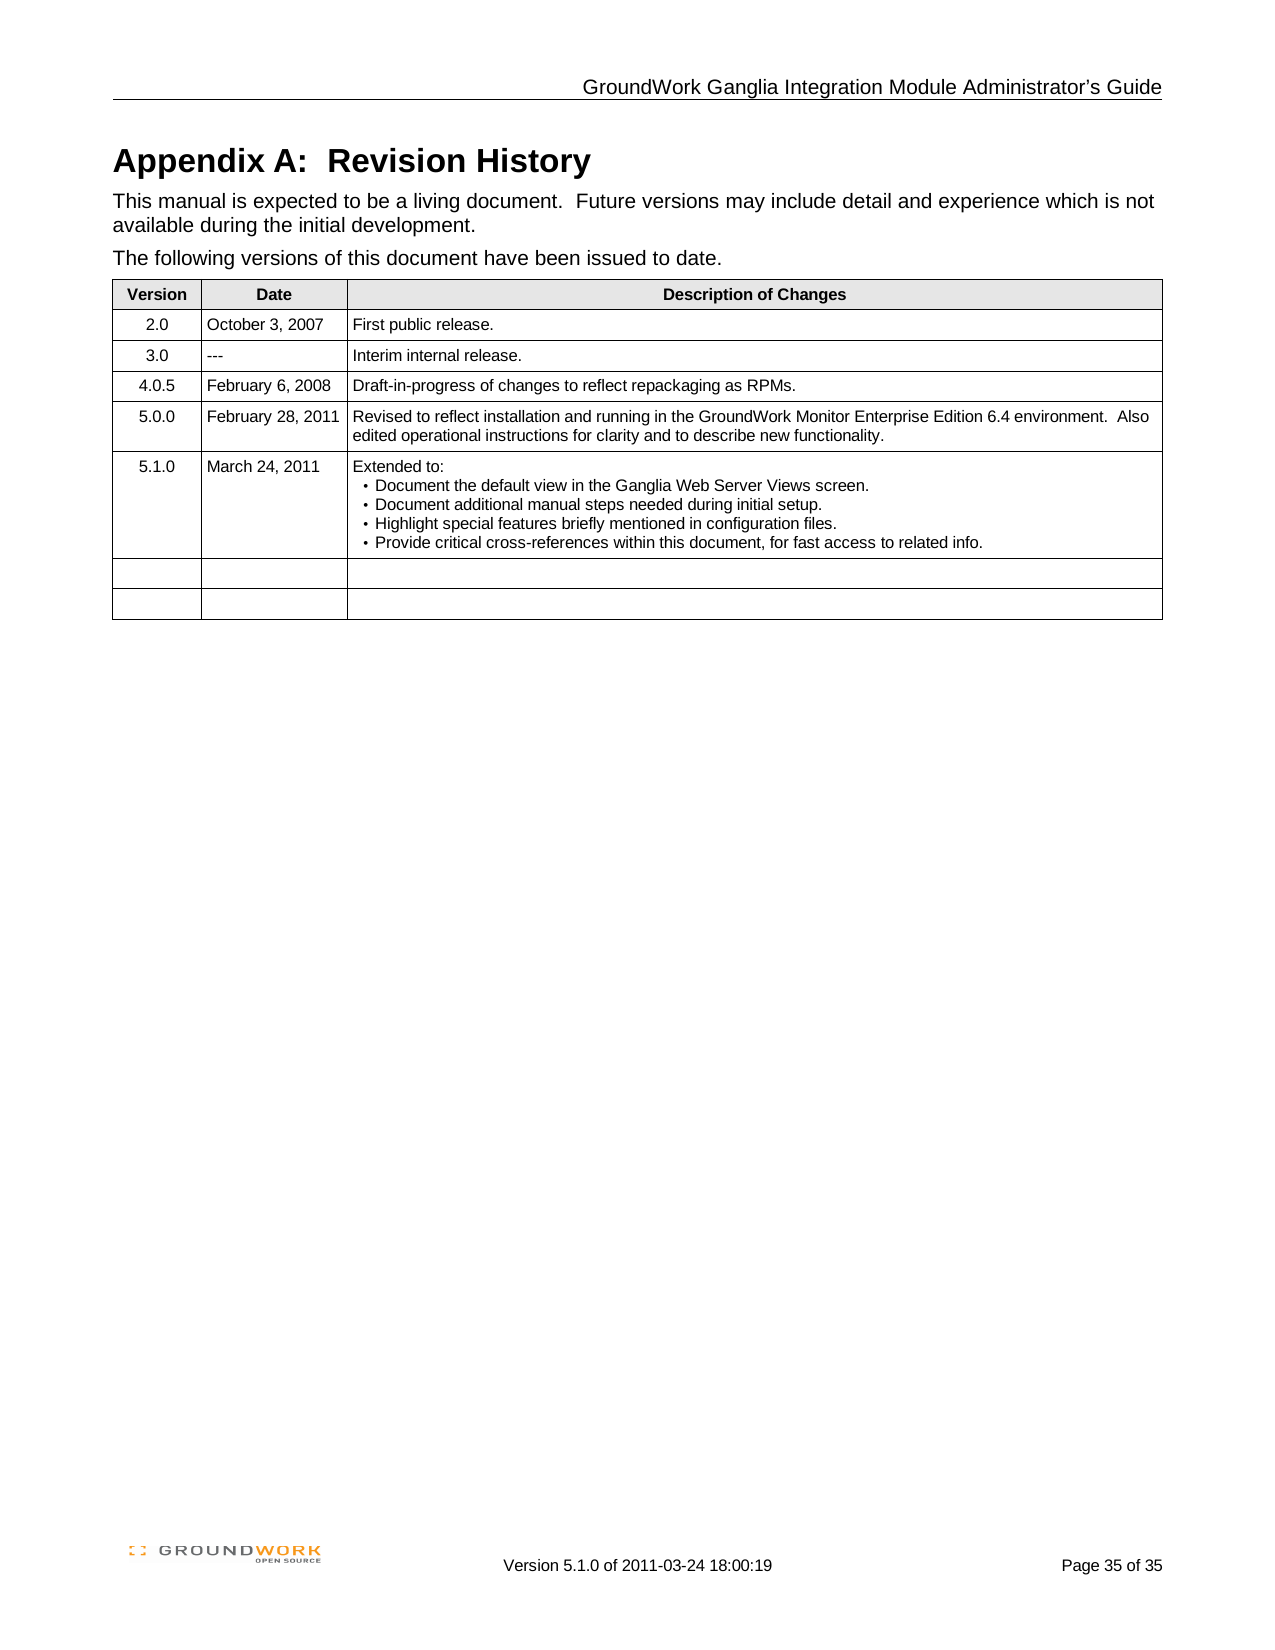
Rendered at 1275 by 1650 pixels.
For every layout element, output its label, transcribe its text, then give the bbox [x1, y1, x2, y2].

table_cell March 24, 2011 [202, 452, 347, 558]
picture [129, 1546, 321, 1563]
table_cell 5.0.0 [113, 402, 201, 451]
table_cell Revised to reflect installation and running in the GroundWork Monitor Enterprise Edition 6.4 environment. Also edited operational instructions for clarity and to describe new functionality. [348, 402, 1162, 451]
table_cell October 3, 2007 [202, 310, 347, 340]
table_header Description of Changes [348, 280, 1162, 309]
text The following versions of this document have been issued to date. [112, 246, 1162, 270]
table_cell First public release. [348, 310, 1162, 340]
table_cell [113, 589, 201, 619]
table_cell [113, 559, 201, 588]
table_cell 5.1.0 [113, 452, 201, 558]
table_cell [202, 589, 347, 619]
subtitle Revision History [112, 141, 1162, 179]
table_header Date [202, 280, 347, 309]
table_cell Extended to: Document the default view in the Ganglia Web Server Views screen. Document additional manual steps needed during initial setup. Highlight special features briefly mentioned in configuration files. Provide critical cross-references within this document, for fast access to related info. [348, 452, 1162, 558]
table_header Version [113, 280, 201, 309]
table_cell 4.0.5 [113, 372, 201, 401]
table_cell --- [202, 341, 347, 371]
text This manual is expected to be a living document. Future versions may include detail and experience which is not available during the initial development. [112, 188, 1162, 237]
table_cell [202, 559, 347, 588]
table_cell February 28, 2011 [202, 402, 347, 451]
table_cell 2.0 [113, 310, 201, 340]
table_cell [348, 589, 1162, 619]
table_cell Draft-in-progress of changes to reflect repackaging as RPMs. [348, 372, 1162, 401]
table_cell February 6, 2008 [202, 372, 347, 401]
table_cell Interim internal release. [348, 341, 1162, 371]
table_cell 3.0 [113, 341, 201, 371]
table_cell [348, 559, 1162, 588]
